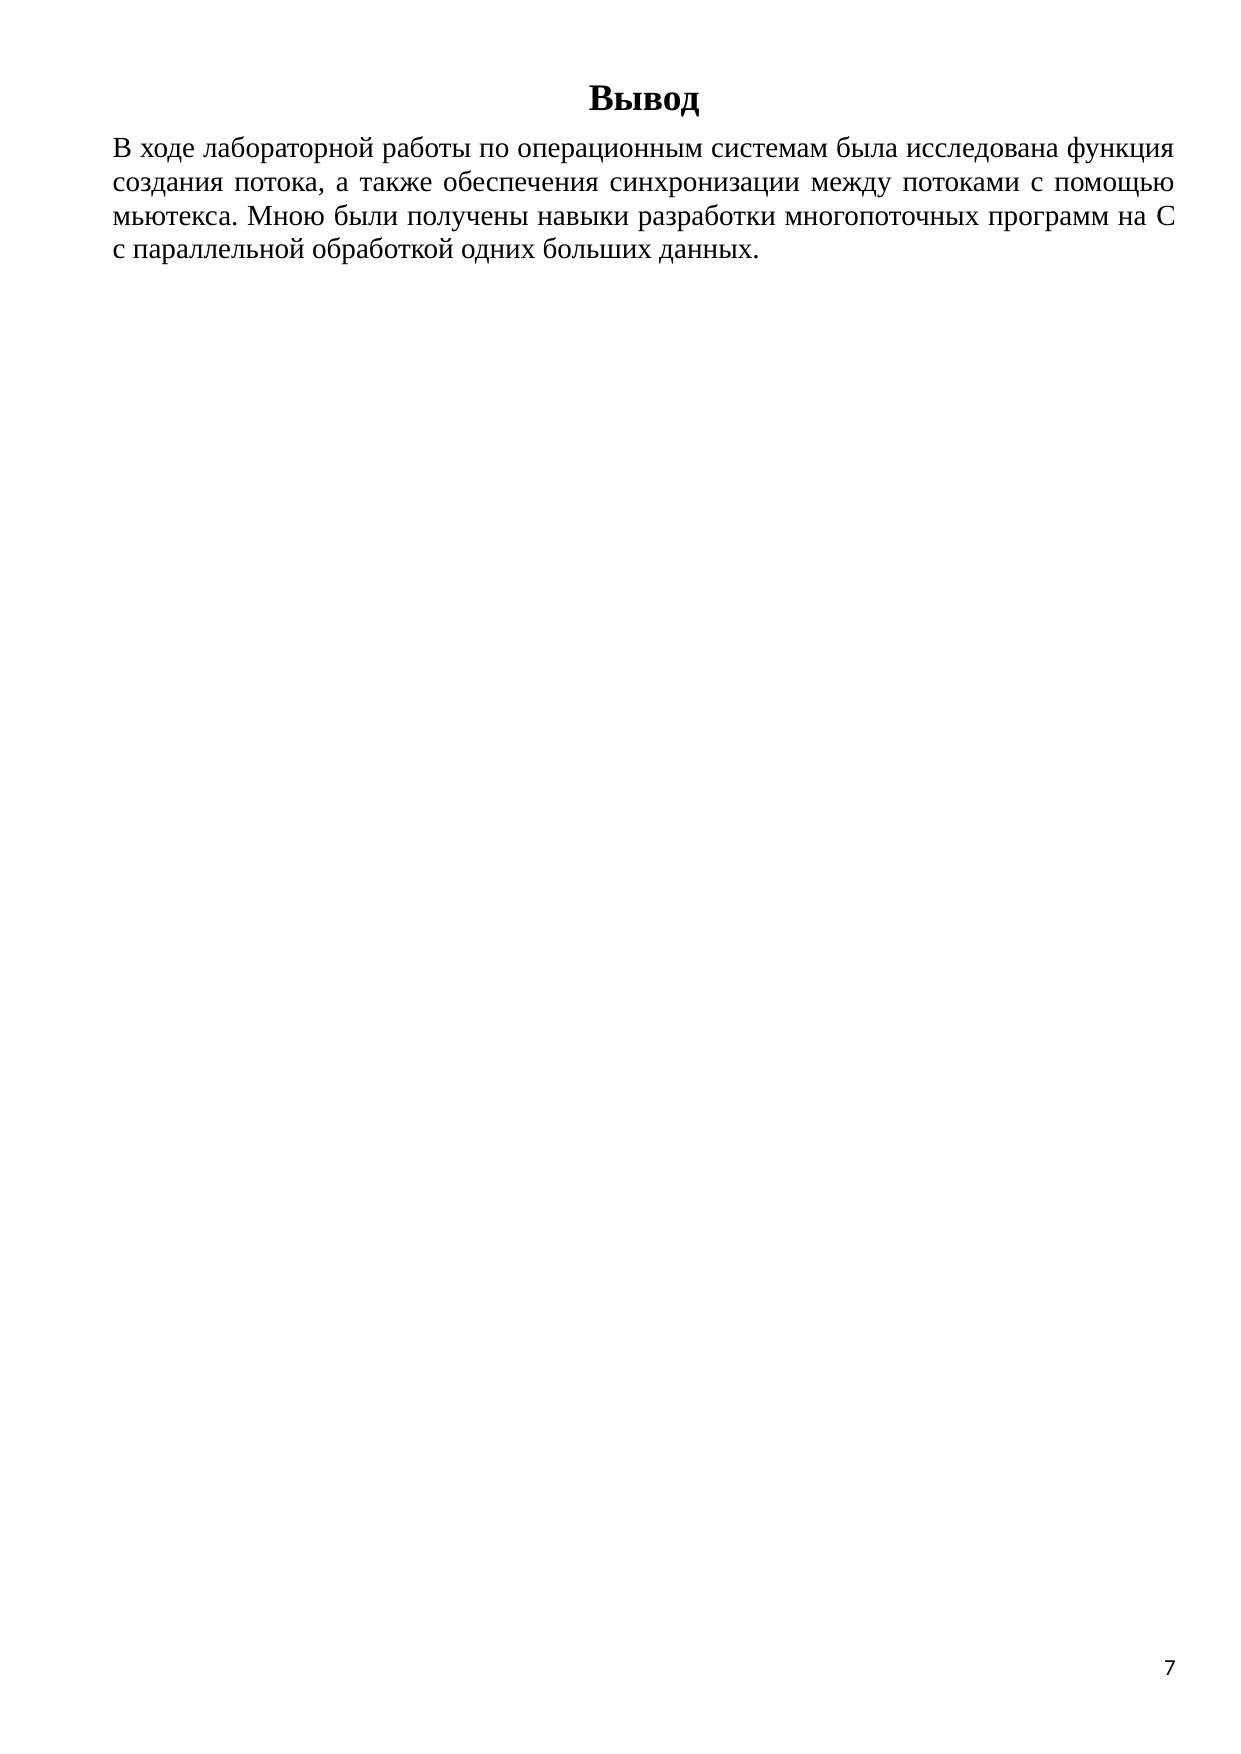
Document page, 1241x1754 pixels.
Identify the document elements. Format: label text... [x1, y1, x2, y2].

subtitle Вывод [112, 75, 1176, 118]
text В ходе лабораторной работы по операционным системам была исследована функция создания потока, а также обеспечения синхронизации между потоками с помощью мьютекса. Мною были получены навыки разработки многопоточных программ на C с параллельной обработкой одних больших данных. [112, 130, 1176, 265]
